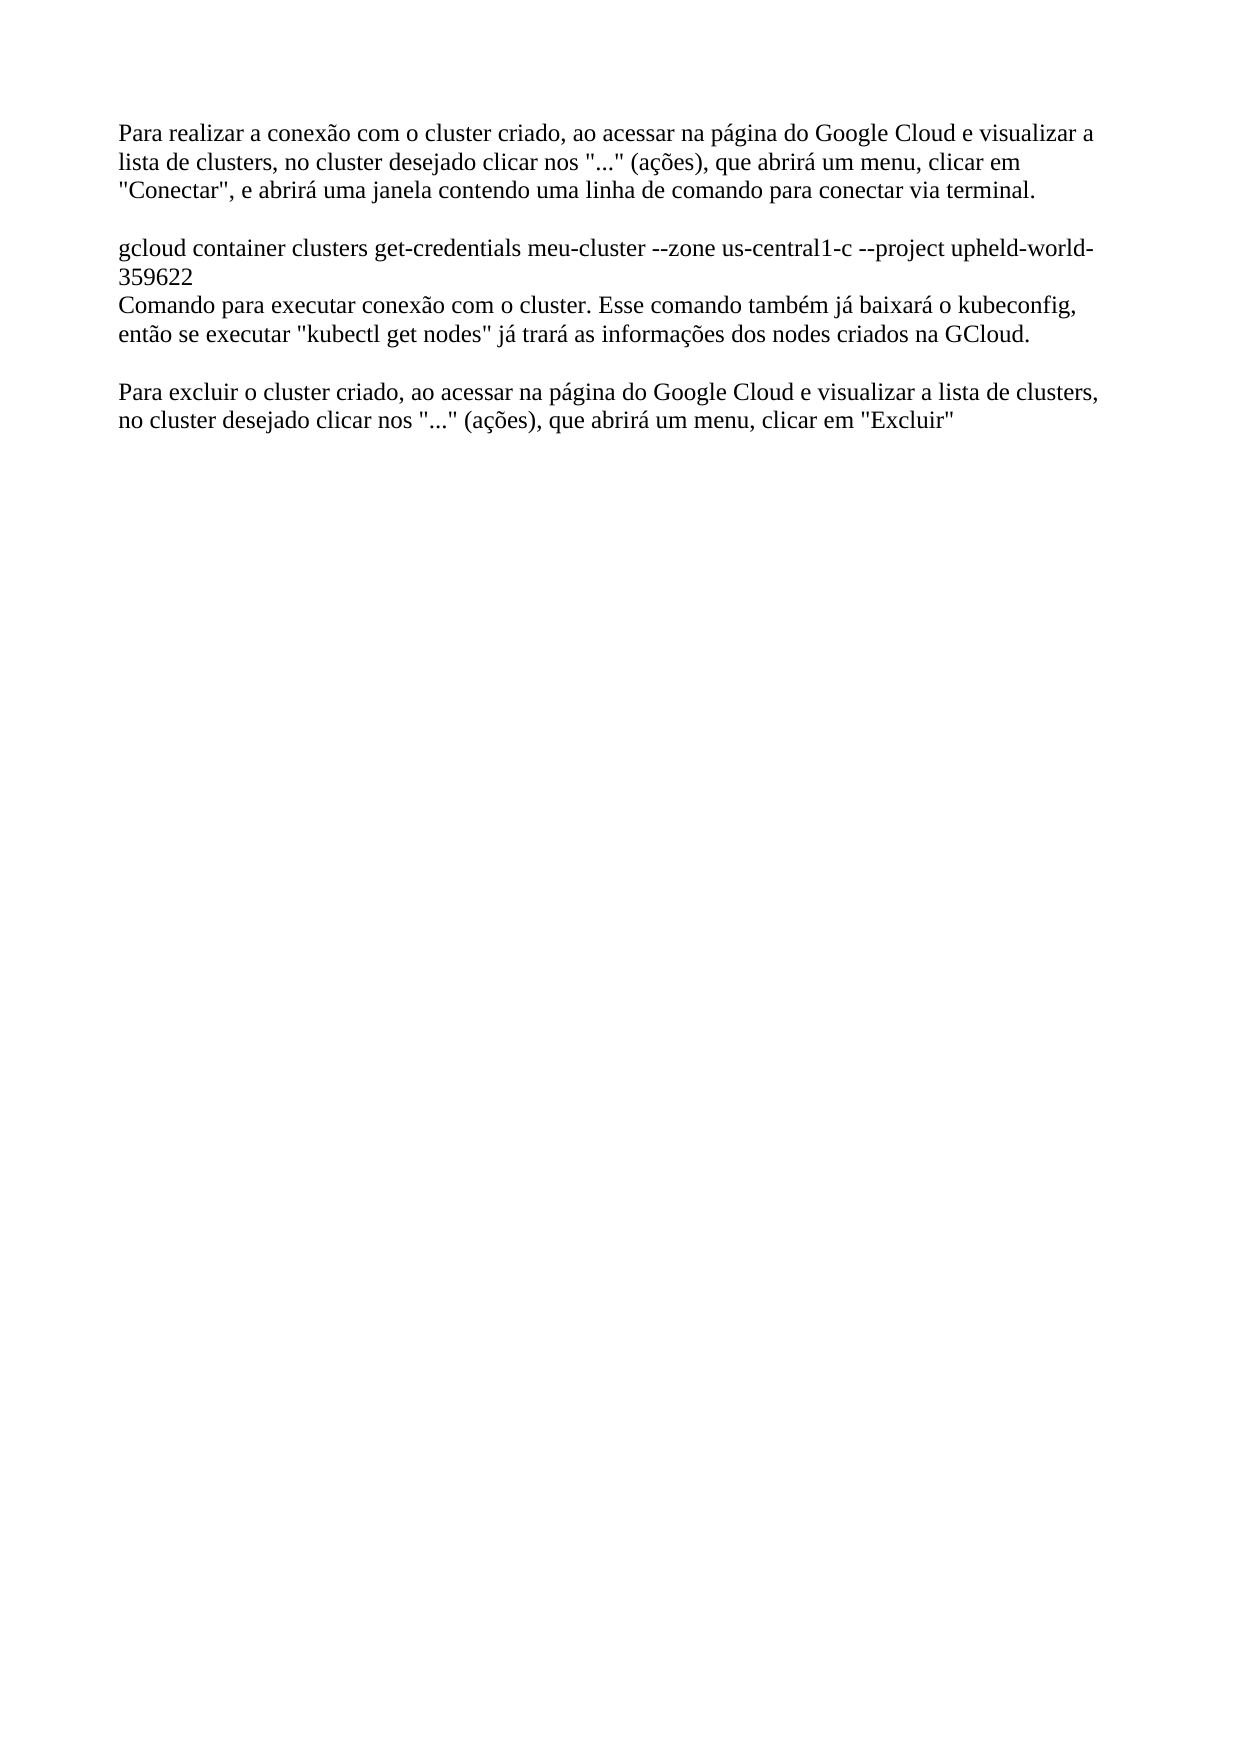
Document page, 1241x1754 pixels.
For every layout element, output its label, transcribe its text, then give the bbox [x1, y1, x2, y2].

text Comando para executar conexão com o cluster. Esse comando também já baixará o kubeconfig, então se executar "kubectl get nodes" já trará as informações dos nodes criados na GCloud. [118, 291, 1122, 348]
text gcloud container clusters get-credentials meu-cluster --zone us-central1-c --project upheld-world-359622 [118, 233, 1122, 291]
text Para realizar a conexão com o cluster criado, ao acessar na página do Google Cloud e visualizar a lista de clusters, no cluster desejado clicar nos "..." (ações), que abrirá um menu, clicar em "Conectar", e abrirá uma janela contendo uma linha de comando para conectar via terminal. [118, 118, 1122, 204]
text Para excluir o cluster criado, ao acessar na página do Google Cloud e visualizar a lista de clusters, no cluster desejado clicar nos "..." (ações), que abrirá um menu, clicar em "Excluir" [118, 377, 1122, 434]
